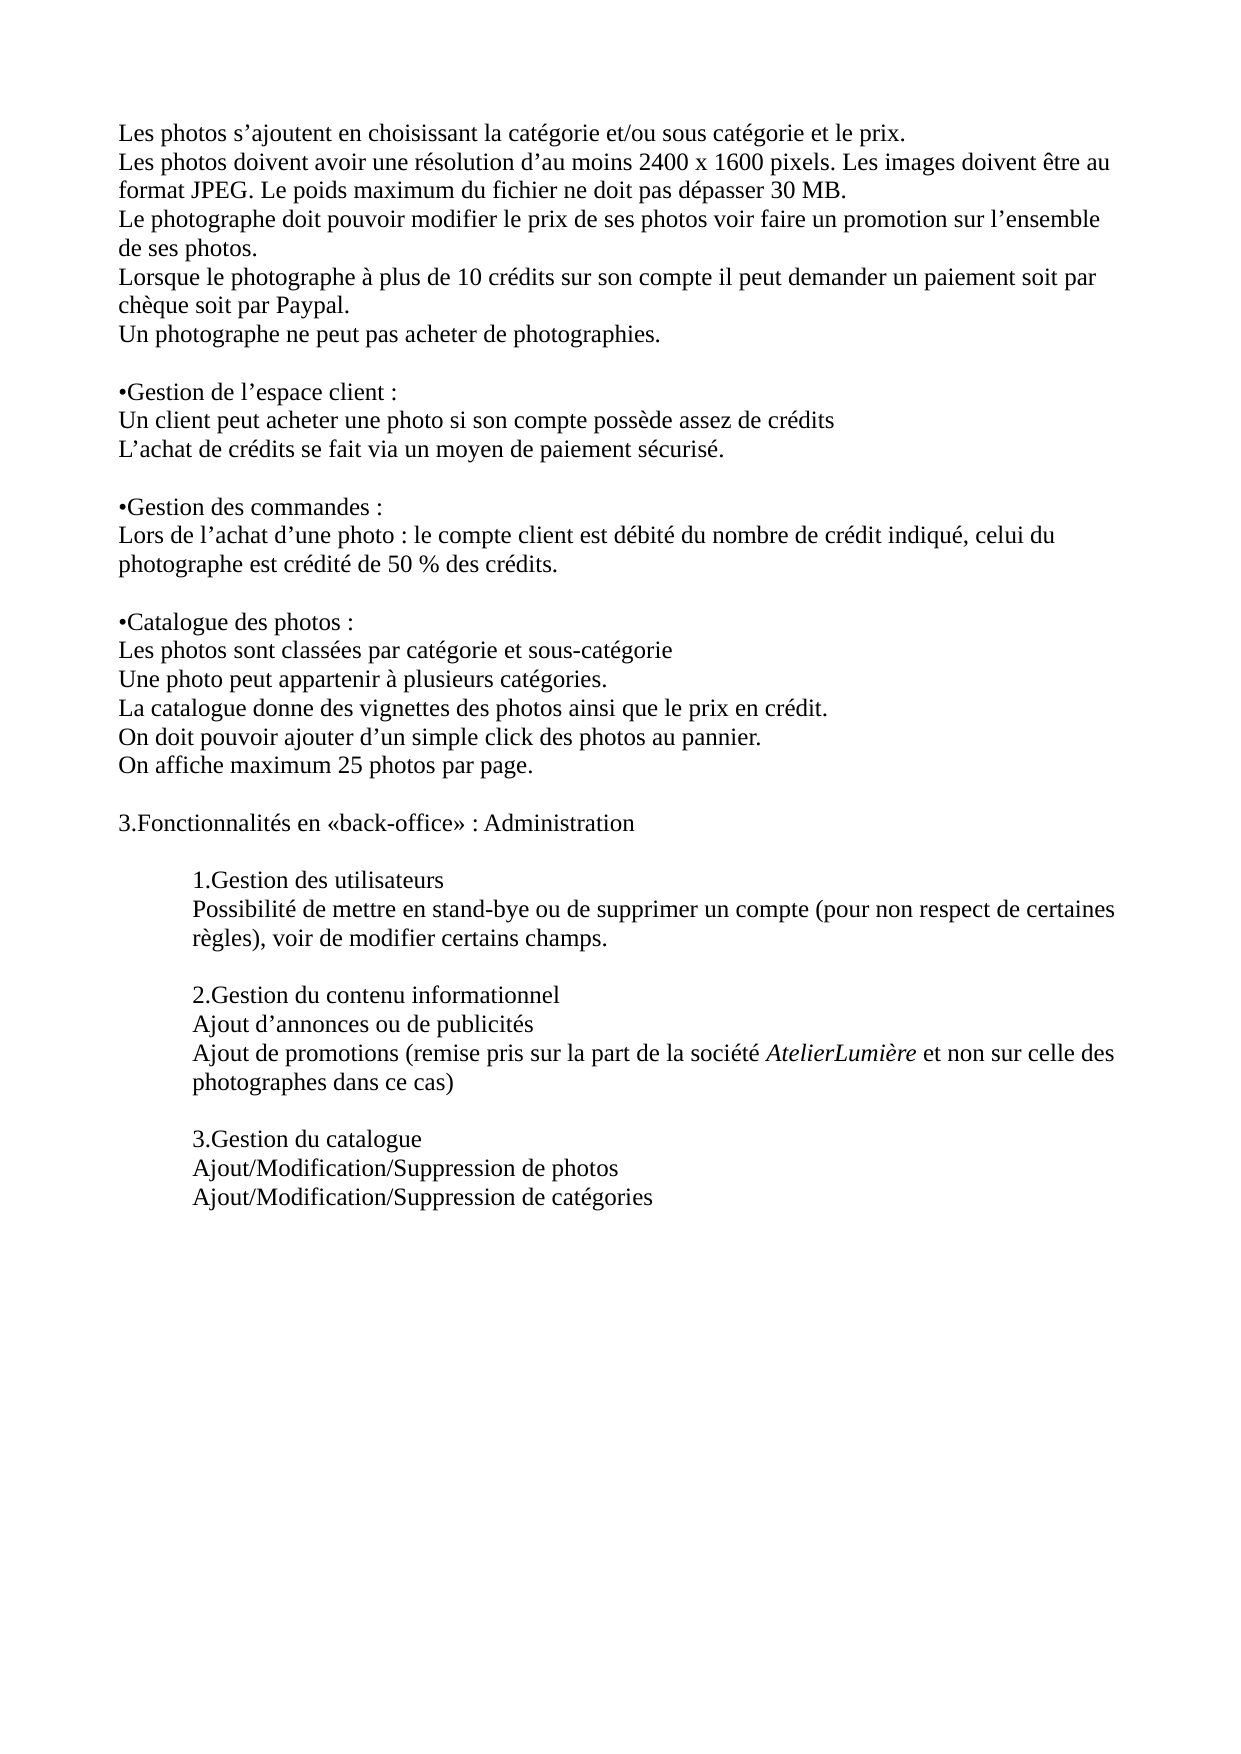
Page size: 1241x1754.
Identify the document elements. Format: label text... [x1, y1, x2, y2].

text Possibilité de mettre en stand-bye ou de supprimer un compte (pour non respect de certaines règles), voir de modifier certains champs. [118, 894, 1122, 952]
text L’achat de crédits se fait via un moyen de paiement sécurisé. [118, 434, 1122, 463]
text 2.Gestion du contenu informationnel [118, 981, 1122, 1009]
text •Gestion de l’espace client : [118, 377, 1122, 406]
text On doit pouvoir ajouter d’un simple click des photos au pannier. [118, 722, 1122, 751]
text Le photographe doit pouvoir modifier le prix de ses photos voir faire un promotion sur l’ensemble de ses photos. [118, 204, 1122, 262]
text Les photos doivent avoir une résolution d’au moins 2400 x 1600 pixels. Les images doivent être au format JPEG. Le poids maximum du fichier ne doit pas dépasser 30 MB. [118, 147, 1122, 204]
text Lors de l’achat d’une photo : le compte client est débité du nombre de crédit indiqué, celui du photographe est crédité de 50 % des crédits. [118, 521, 1122, 578]
text Un client peut acheter une photo si son compte possède assez de crédits [118, 406, 1122, 434]
text Les photos sont classées par catégorie et sous-catégorie [118, 636, 1122, 664]
text Les photos s’ajoutent en choisissant la catégorie et/ou sous catégorie et le prix. [118, 118, 1122, 147]
text Ajout de promotions (remise pris sur la part de la société AtelierLumière et non sur celle des photographes dans ce cas) [118, 1038, 1122, 1096]
text 3.Gestion du catalogue [118, 1124, 1122, 1153]
text 3.Fonctionnalités en «back-office» : Administration [118, 808, 1122, 837]
text 1.Gestion des utilisateurs [118, 866, 1122, 894]
text Une photo peut appartenir à plusieurs catégories. [118, 664, 1122, 693]
text •Gestion des commandes : [118, 492, 1122, 521]
text Ajout/Modification/Suppression de photos [118, 1153, 1122, 1182]
text •Catalogue des photos : [118, 607, 1122, 636]
text Un photographe ne peut pas acheter de photographies. [118, 319, 1122, 348]
text On affiche maximum 25 photos par page. [118, 751, 1122, 779]
text Lorsque le photographe à plus de 10 crédits sur son compte il peut demander un paiement soit par chèque soit par Paypal. [118, 262, 1122, 319]
text Ajout d’annonces ou de publicités [118, 1009, 1122, 1038]
text Ajout/Modification/Suppression de catégories [118, 1182, 1122, 1211]
text La catalogue donne des vignettes des photos ainsi que le prix en crédit. [118, 693, 1122, 722]
